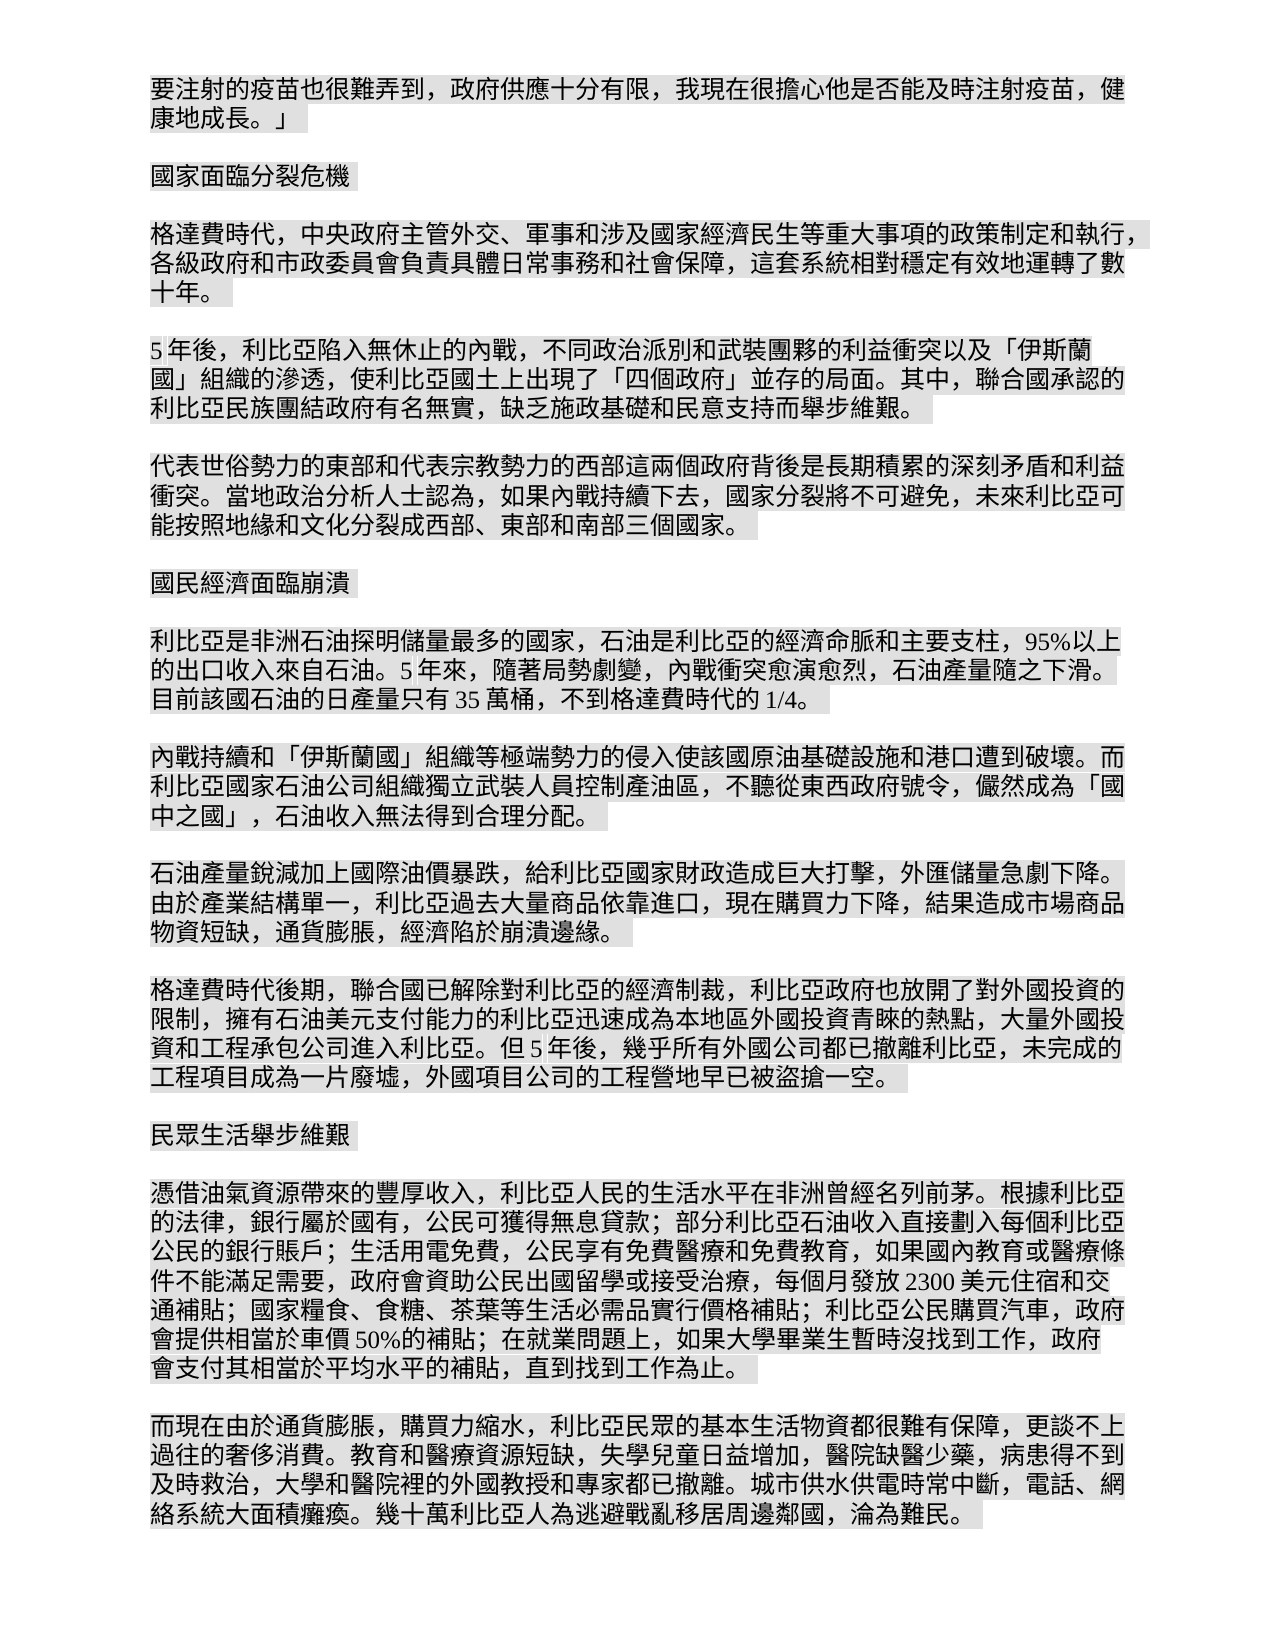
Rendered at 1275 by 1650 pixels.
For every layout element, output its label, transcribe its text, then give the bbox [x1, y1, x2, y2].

text 十年前，花了整整五個晚上，寫了 "伊拉克淪陷記實" 這本小冊子。十年過去了，在美國的 "民主輸出" 與 "人道拯救" 之後，原本在中東世界公衛條件首屈一指的伊拉克，如今已成人間煉獄；生靈塗炭，路有餓莩，槍炮飛彈像雨一樣撒落每一寸土地，數百萬條人命就這樣消失了。 我一直想給這本小冊子寫個第二冊，記錄過去十年來的狀況，同時也想寫個 "利比亞淪陷記實及"敘利亞淪陷記實"，但始終力有餘而心不足，而非心有餘而力不足。這一點小能力是夠的，但心卻難以承受。我總刻意想迴避這類資訊，因為當我知道越多，我就越難面對自己；就跟吸血鬼一樣，只要有鏡子的地方，我就想閉上眼睛，很不想看到自己。 我已經有幾十年的時間不知道自己的模樣了。不想看到的與其說是自己，不如說是不想直視這個真實的世界。一個正常人，如何可能眼睜睜看著這一切極其殘忍毫無人性的血腥、暴力與謊言而能無動於衷？於是，我們只能讓自己盡量變得冷血，變得不正常就是人們所謂正常。 如同伊拉克，利比亞的故事也一樣。美國所指控、而慘遭美軍暴民當街虐殺的所謂獨裁者格達費掌權時，利比亞是全世界最貧窮的國家之一，很快地，它成為非洲最富裕的國家，如今卻滿目瘡痍，更不用說更加慘絕人寰的敘利亞悲歌了。它們過去都曾經是人民生活穩定、福利良好而且迅速欣欣向榮的國家，現在卻全都在美國與西方強權的鐵蹄蹂躪下，飽受屠殺劫掠，成為人間煉獄。 我始終感到很困惑，世界上為什麼會有像美國這樣一個邪惡血腥與殘暴的國家？為什麼人們卻能容忍它的存在，以及容忍它永無止境的血腥暴行？人性之惡究竟有沒有個底線？是非顛倒，善惡易位，人們的智能之低落及易於欺瞞與操弄，或多或少是這一切悲劇的根源。當然，最重要的根源仍然還是 "在乎" 二字。為了個人活下去，我們得學習冷漠，學會無動於衷。冷漠，構成我們每個人的共同罪愆。至於那些無法順利學會的，註定會以各種不同的方式付出他應該付出的代價。 很快地 "那一天" 就會來到，我們目前還活著的每一個人，屆時一個也不例外，統統都得像沈從文說的，埋進泥土裏，等著蛆蟲來收拾。可我希望有一天，能夠有個陌生人來到墳前，告訴地下亡靈，昨日的淚水已成雨水，悲劇遠颺，世界已經不一樣了。 陳真 2017.05.09. ==================== Libya: From Africa’s Richest State Under Gaddafi, to Failed State After NATO Intervention By Garikai Chengu Global Research, September 14, 2016 This week marks the three-year anniversary of the Western-backed assassination of Libya’s former president, Muammar Gaddafi, and the fall of one of Africa’s greatest nations. In 1967 Colonel Gaddafi inherited one of the poorest nations in Africa; however, by the time he was assassinated, Gaddafi had turned Libya into Africa’s wealthiest nation. Libya had the highest GDP per capita and life expectancy on the continent. Less people lived below the poverty line than in the Netherlands. After NATO’s intervention in 2011, Libya is now a failed state and its economy is in shambles. As the government’s control slips through their fingers and into to the militia fighters’ hands, oil production has all but stopped. The militias variously local, tribal, regional, Islamist or criminal, that have plagued Libya since NATO’s intervention, have recently lined up into two warring factions. Libya now has two governments, both with their own Prime Minister, parliament and army. On one side, in the West of the country, Islamist-allied militias took over control of the capital Tripoli and other cities and set up their own government, chasing away a parliament that was elected over the summer. On the other side, in the East of the Country, the “legitimate” government dominated by anti-Islamist politicians, exiled 1,200 kilometers away in Tobruk, no longer governs anything. The fall of Gaddafi’s administration has created all of the country’s worst-case scenarios: Western embassies have all left, the South of the country has become a haven for terrorists, and the Northern coast a center of migrant trafficking. Egypt, Algeria and Tunisia have all closed their borders with Libya. This all occurs amidst a backdrop of widespread rape, assassinations and torture that complete the picture of a state that is failed to the bone. America is clearly fed up with the two inept governments in Libya and is now backing a third force: long-time CIA asset, General Khalifa Hifter, who aims to set himself up as Libya’s new dictator. Hifter, who broke with Gaddafi in the 1980s and lived for years in Langley, Virginia, close to the CIA’s headquarters, where he was trained by the CIA, has taken part in numerous American regime change efforts, including the aborted attempt to overthrow Gaddafi in 1996. In 1991 the New York Times reported that Hifter may have been one of “600 Libyan soldiers trained by American intelligence officials in sabotage and other guerrilla skills…to fit in neatly into the Reagan Administration’s eagerness to topple Colonel Qaddafi”. Hifter’s forces are currently vying with the Al Qaeda group Ansar al-Sharia for control of Libya’s second largest city, Benghazi. Ansar al-Sharia was armed by America during the NATO campaign against Colonel Gaddafi. In yet another example of the U.S. backing terrorists backfiring, Ansar al-Sharia has recently been blamed by America for the brutal assassination of U.S. Ambassador Stevens. Hifter is currently receiving logistical and air support from the U.S. because his faction envision a mostly secular Libya open to Western financiers, speculators, and capital. Perhaps, Gaddafi’s greatest crime, in the eyes of NATO, was his desire to put the interests of local labour above foreign capital and his quest for a strong and truly United States of Africa. In fact, in August 2011, President Obama confiscated $30 billion from Libya’s Central Bank, which Gaddafi had earmarked for the establishment of the African IMF and African Central Bank. In 2011, the West’s objective was clearly not to help the Libyan people, who already had the highest standard of living in Africa, but to oust Gaddafi, install a puppet regime, and gain control of Libya’s natural resources. For over 40 years, Gaddafi promoted economic democracy and used the nationalized oil wealth to sustain progressive social welfare programs for all Libyans. Under Gaddafi’s rule, Libyans enjoyed not only free health-care and free education, but also free electricity and interest-free loans. Now thanks to NATO’s intervention the health-care sector is on the verge of collapse as thousands of Filipino health workers flee the country, institutions of higher education across the East of the country are shut down, and black outs are a common occurrence in once thriving Tripoli. One group that has suffered immensely from NATO’s bombing campaign is the nation’s women. Unlike many other Arab nations, women in Gaddafi’s Libya had the right to education, hold jobs, divorce, hold property and have an income. The United Nations Human Rights Council praised Gaddafi for his promotion of women’s rights. When the colonel seized power in 1969, few women went to university. Today, more than half of Libya’s university students are women. One of the first laws Gaddafi passed in 1970 was an equal pay for equal work law. Nowadays, the new “democratic” Libyan regime is clamping down on women’s rights. The new ruling tribes are tied to traditions that are strongly patriarchal. Also, the chaotic nature of post-intervention Libyan politics has allowed free reign to extremist Islamic forces that see gender equality as a Western perversion. Three years ago, NATO declared that the mission in Libya had been “one of the most successful in NATO history.” Truth is, Western interventions have produced nothing but colossal failures in Libya, Iraq, and Syria. Lest we forget, prior to western military involvement in these three nations, they were the most modern and secular states in the Middle East and North Africa with the highest regional women’s rights and standards of living. A decade of failed military expeditions in the Middle East has left the American people in trillions of dollars of debt. However, one group has benefited immensely from the costly and deadly wars: America’s Military-Industrial-Complex. Building new military bases means billions of dollars for America’s military elite. As Will Blum has pointed out, following the bombing of Iraq, the United States built new bases in Kuwait, Bahrain, Qatar, the United Arab Emirates, Oman and Saudi Arabia. Following the bombing of Afghanistan, the United States is now building military bases in Pakistan, Kazakhstan, Uzbekistan and Tajikistan. Following the recent bombing of Libya, the United States has built new military bases in the Seychelles, Kenya, South Sudan, Niger and Burkina Faso. Given that Libya sits atop the strategic intersection of the African, Middle Eastern and European worlds, Western control of the nation, has always been a remarkably effective way to project power into these three regions and beyond. NATO’s military intervention may have been a resounding success for America’s military elite and oil companies but for the ordinary Libyan, the military campaign may indeed go down in history as one of the greatest failures of the 21st century. Garikai Chengu is a research scholar at Harvard University. Contact him on garikai.chengu@gmail.com ===================== 現在沒有以前好？格達費政權垮台3年 利比亞人民緬懷「救世主」 李佳恒 2015年12月08日 風傳媒 在格達費政權垮台前，他曾警告歐盟（EU），若利比亞不再受他統治，將有200萬移民前往歐洲，把歐洲搞得天翻地覆。不管格達費是不是「救世主」，現在看來，他的預言確實成真了。 2011年10月，在美國及北約（NATO）的協助下，利比亞反抗軍順利扳倒獨裁者格達費（Muammar Gaddafi），結束他對利比亞長達42年的獨裁統治，引起國際社會一片歡聲雷動。格達費倒台之後，利比亞的局勢長期動盪不安，新政府無力平亂，當今頭號恐怖組織「伊斯蘭國」（Islamic State, IS）也已進駐。看著家鄉今日的景況，部分利比亞民眾不禁懷念起格達費統治的年代。 「格達費是救世主」 英國廣播公司（BBC）的記者西蒙斯（Jake Wallis Simons）在非洲國家迦納（Ghana）北部城市阿克拉（Accra）遇見了幾位利比亞人，他們無比懷念格達費統治下的利比亞，甚至有人尊稱格達費為「救世主」，對西方國家而言，可說是完全出乎意料之外。 今年45歲的裁縫穆罕默德（Karim Mohamed）說：「在利比亞，大家都很開心。在美國，有人睡在橋下，這在利比亞絕對不會發生。（利比亞）沒有歧視、沒有問題，通通沒有。」 穆罕默德在利比亞待了3年，直到格達費倒台。他說，在利比亞賺錢並不困難，「我的生活一切都要歸功於格達費，他是非洲的救世主。」穆罕默德用在利比亞賺到的錢在迦納蓋了1間大房子，和妻子與3個小孩同住。 「格達費是個不錯的傢伙。」今年35歲的建築工人姆明（Mustafa Abdel Momin）曾在利比亞住了7年，他說格達費「從來不會欺騙任何人，很完美，是最好的。」 阿克拉甚至有個地區被稱作「利比亞區」（Libyan Quarter），居民的遭遇大多跟穆罕默德類似：在利比亞賺了不少錢，格達費倒台後便移居他國。和迦納大部分地區不同的是，「利比亞區」的住宅大多十分寬敞、現代。 格達費死後，「利比亞區」的新住宅越來越少，甚至留下許多建造到一半的房屋。穆罕默德指著一棟無比氣派的房子，乍看之下還以為是市政廳之類的地方政府建築。穆罕默德說，那棟房子有30個房間，一樣是利比亞的有錢人蓋的，「如果沒有格達費，那棟房子不可能建成。」 格達費的「預言」 西蒙斯和穆罕默德、姆明等人談話時，一名36歲的男子洛博（Amadu）始終在旁靜靜聽著。最後，一臉愁容的洛博開始娓娓道來自己的故事，「我的夢想已經幻滅了。」 2010年，為了前往利比亞，洛博和一票朋友冒著生命危險穿越撒哈拉沙漠。到了利比亞之後，洛博開始當鋪瓦工人，在利比亞內戰於2011年爆發之前，洛博已經存下3500美元（約新台幣11萬5000元）。利比亞內戰爆發後，洛博身無分文地逃到迦納。 格達費是個無情的獨裁者，但在他執政的最後幾年，利比亞的經濟狀況相對富裕、穩定，是不少非洲移民的天堂。西蒙斯形容，當時有不少利比亞人靠著辛勤工作，擺脫貧窮的迴圈。而現在的利比亞，已經淪為恐怖組織、人口販運組織的溫床，國際社會承認的「中央政府」被迫困守東北端城市托布魯克（Tobruk）。 IS在利比亞沿海押解人質（美聯社圖片） 葉哈雅（Eliyas Yahya）激動地說：「為什麼要殺了他？你們靠著殺人來解決問題，但現在問題更嚴重了！」這些利比亞人異口同聲地說，迦納一無是處，青年失業率高的嚇人，唯一的去處是——歐洲。「現在是歐洲、歐洲、歐洲！」葉哈雅說，大家都想去歐洲。 在格達費政權垮台前，他曾威脅歐盟（EU），若利比亞不再受他統治，將有200萬移民前往歐洲，把歐洲搞得天翻地覆。不管格達費是不是「救世主」，現在看來，他的預言確實成真了。 =================== 【第136期】格達費身後5年的利比亞：從平靜祥和到趨於崩潰 兩岸犇報 2016-11-17 文編／江英士 根據大陸《參考消息》的報導，2011年10月20日，利比亞強人格達費遭到槍殺。當時，利比亞民眾走上街頭歡慶「革命」勝利，西方國家領導人稱讚利比亞人民選擇自由、民主，並承諾給與支持和幫助。 5年後的今天，利比亞流傳著一個家喻戶曉的段子：「格達費死後的利比亞，我們以為會變成迪拜（象征開放、富庶和現代化），沒想到成了索馬里亞。」由於持續內戰使國家面臨分裂危機，國民經濟瀕臨崩潰，人民生活舉步維艱。如今的利比亞已像一列失控的火車，似乎在不可逆轉地滑向深淵。 內戰前的人民福利 哈立德是一名36歲的公務員和4個孩子的父親，他說：「革命之前的日子比現在好多了，那時候政府給我的家庭發放補貼，滿足我們一家6口的基本生活需要根本不是問題，而現在這對於我來說是一個艱難的挑戰！我覺得自己快撐不下去了！」 塔拉貝爾斯今年45歲，是一名電腦程序設計員。他說：「2011年之前，政府對我們生活的基本需求都提供有力保障，包括免費醫療、免費教育和生活物資補貼。但現在，我不得不想盡辦法去獲得家庭的日常生活所需。我母親是糖尿病患者，過去她在醫院可以免費接受胰島素治療，但現在我們只能去私營藥店高價購買胰島素。我兒子今年1歲，現在他需要注射的疫苗也很難弄到，政府供應十分有限，我現在很擔心他是否能及時注射疫苗，健康地成長。」 國家面臨分裂危機 格達費時代，中央政府主管外交、軍事和涉及國家經濟民生等重大事項的政策制定和執行，各級政府和市政委員會負責具體日常事務和社會保障，這套系統相對穩定有效地運轉了數十年。 5年後，利比亞陷入無休止的內戰，不同政治派別和武裝團夥的利益衝突以及「伊斯蘭國」組織的滲透，使利比亞國土上出現了「四個政府」並存的局面。其中，聯合國承認的利比亞民族團結政府有名無實，缺乏施政基礎和民意支持而舉步維艱。 代表世俗勢力的東部和代表宗教勢力的西部這兩個政府背後是長期積累的深刻矛盾和利益衝突。當地政治分析人士認為，如果內戰持續下去，國家分裂將不可避免，未來利比亞可能按照地緣和文化分裂成西部、東部和南部三個國家。 國民經濟面臨崩潰 利比亞是非洲石油探明儲量最多的國家，石油是利比亞的經濟命脈和主要支柱，95%以上的出口收入來自石油。5年來，隨著局勢劇變，內戰衝突愈演愈烈，石油產量隨之下滑。目前該國石油的日產量只有35萬桶，不到格達費時代的1/4。 內戰持續和「伊斯蘭國」組織等極端勢力的侵入使該國原油基礎設施和港口遭到破壞。而利比亞國家石油公司組織獨立武裝人員控制產油區，不聽從東西政府號令，儼然成為「國中之國」，石油收入無法得到合理分配。 石油產量銳減加上國際油價暴跌，給利比亞國家財政造成巨大打擊，外匯儲量急劇下降。由於產業結構單一，利比亞過去大量商品依靠進口，現在購買力下降，結果造成市場商品物資短缺，通貨膨脹，經濟陷於崩潰邊緣。 格達費時代後期，聯合國已解除對利比亞的經濟制裁，利比亞政府也放開了對外國投資的限制，擁有石油美元支付能力的利比亞迅速成為本地區外國投資青睞的熱點，大量外國投資和工程承包公司進入利比亞。但5年後，幾乎所有外國公司都已撤離利比亞，未完成的工程項目成為一片廢墟，外國項目公司的工程營地早已被盜搶一空。 民眾生活舉步維艱 憑借油氣資源帶來的豐厚收入，利比亞人民的生活水平在非洲曾經名列前茅。根據利比亞的法律，銀行屬於國有，公民可獲得無息貸款；部分利比亞石油收入直接劃入每個利比亞公民的銀行賬戶；生活用電免費，公民享有免費醫療和免費教育，如果國內教育或醫療條件不能滿足需要，政府會資助公民出國留學或接受治療，每個月發放2300美元住宿和交通補貼；國家糧食、食糖、茶葉等生活必需品實行價格補貼；利比亞公民購買汽車，政府會提供相當於車價50%的補貼；在就業問題上，如果大學畢業生暫時沒找到工作，政府會支付其相當於平均水平的補貼，直到找到工作為止。 而現在由於通貨膨脹，購買力縮水，利比亞民眾的基本生活物資都很難有保障，更談不上過往的奢侈消費。教育和醫療資源短缺，失學兒童日益增加，醫院缺醫少藥，病患得不到及時救治，大學和醫院裡的外國教授和專家都已撤離。城市供水供電時常中斷，電話、網絡系統大面積癱瘓。幾十萬利比亞人為逃避戰亂移居周邊鄰國，淪為難民。 除了生活上的困難，利比亞民眾的人身和財產安全也無法得到保障。市場裡有人兜售武器彈藥，武裝匪徒團夥充斥城市，綁架、勒索等各類犯罪案件層出不窮。警察系統幾近癱瘓，根本無法履行維護社會治安的職責。不同派別的民兵武裝隨處設卡，征收過路費和保護費，還時不時為爭奪地盤大打出手。整個國家陷入無政府狀態。 ================== 影片：https://www.youtube.com/watch?v=WauktZaT6go 上傳日期：2011年11月4日 在1951年時利比亞是世界上最貧窮的國家 北約入侵前利比亞人享有非洲的最高生活標準 排在俄羅斯、巴西和沙烏地阿拉伯前 在利比亞，家被視為人權 新婚夫婦獲得5萬美元購買自己的家 電力免費給所有人 格達費之前，少於五分一利比亞人識字 現在教育是免費和高質 識字率是83％ 醫療亦是免費及高質 如果利比亞人不能在利比亞找到他們需要的教育和保健 那麼利比亞政府資助他們到國外獲得它 法律規定所有貸款均為免息0％ 如果一個利比亞人購買一輛車 政府支付價錢的50％ 汽油的價格是0.14美元 任何利比亞人想要成為農夫會被給予 免費使用土地、一個家、設備、禽畜和種子 2011年7月1日 有170萬人聚集在Tripoli綠色廣場 反對北約對利比亞的轟炸 這代表了95％的Tripoli人口 也是1/3的利比亞人口 利比亞的中央銀行是獨立的 不像其他西方國家銀行 利比亞的銀行沒有被Rothschild家族擁有 發行的貨幣沒有負債 1990年代利比亞被指控要為Lockerbie空難負責 之後美國被人發現付了每位證人400萬美金來指控利比亞嫌疑犯 格達費同時為了改變利比亞原油只能收美元結算而努力 轉為非洲共同貨幣Gold African Dinar 利比亞反抗軍的第一步行動就是成立中央銀行 如同西方的銀行 被Rothschild家族擁有 格達費不像西方領袖出賣他的人民 利比亞沒有負債 英文原版在這邊 作者有詳細列出資料出處 http://youtu.be/aJURNC0e6Ek 這個論壇有比較詳細的討論 http://www.islamicboard.com/world-aff... 以下這段轉貼自維基百科 對利比亞原本生活的描述 From 1977 onward, per capita income in the country rose to more than US $11,000, the fifth-highest in Africa, while the Human Development Index became the highest in Africa and greater than that of Saudi Arabia. This was achieved without borrowing any foreign loans, keeping Libya debt-free. In addition, the country's literacy rate rose from 10% to 90%, life expectancy rose from 57 to 77 years, equal rights were established for women and black people, employment opportunities were established for migrant workers, and welfare systems were introduced that allowed access to free education, free healthcare, and financial assistance for housing. The Great Manmade River was also built to allow free access to fresh water across large parts of the country. In addition, financial support was provided for university scholarships and employment programs. 更多影片 1.英國女記者Lizzy Ph elan訴說利比亞真相：事實都被西方媒體扭曲了 http://www.youtube.com/embed/SH-4VW49icQ [150, 75, 1125, 1558]
